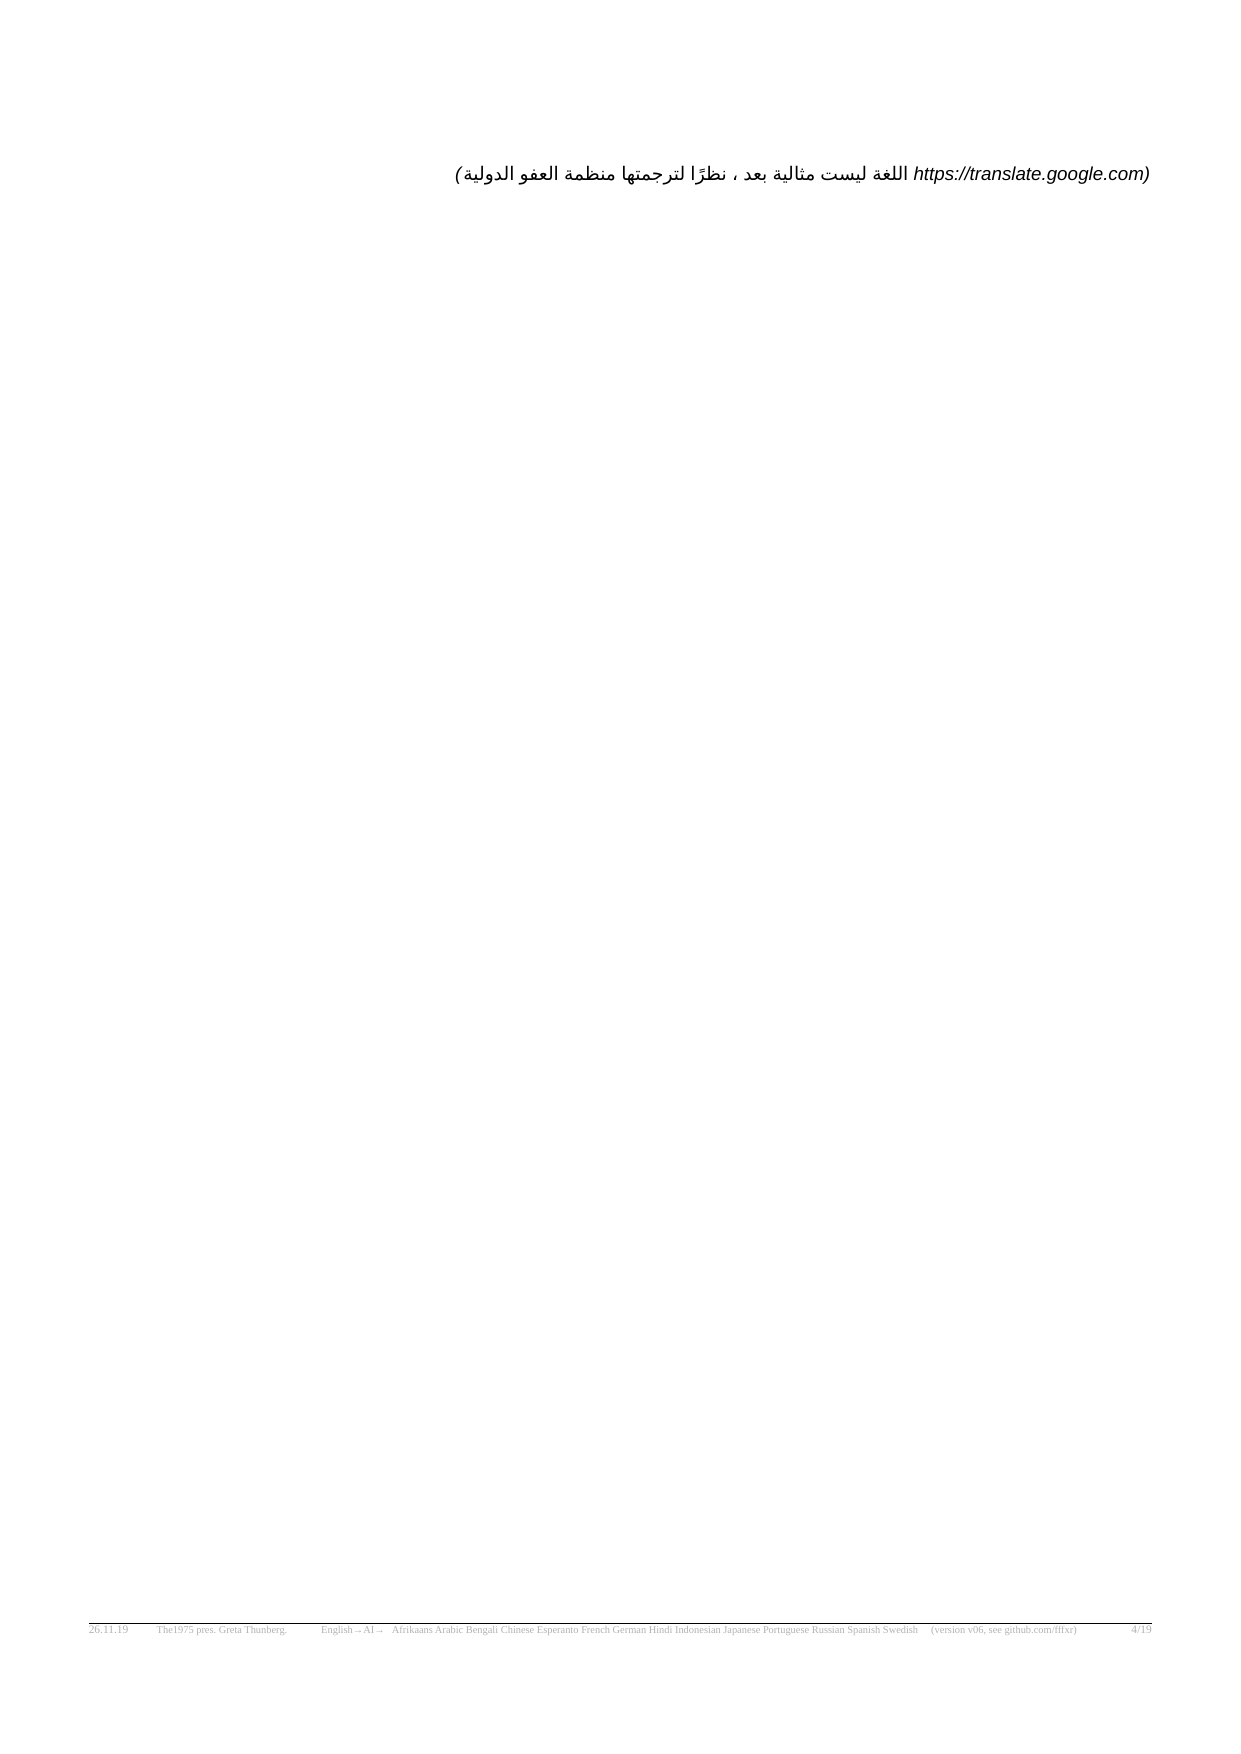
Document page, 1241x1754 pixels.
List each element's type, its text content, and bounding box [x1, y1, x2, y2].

text (اللغة ليست مثالية بعد ، نظرًا لترجمتها منظمة العفو الدولية https://translate.google.com) [88, 163, 1152, 184]
